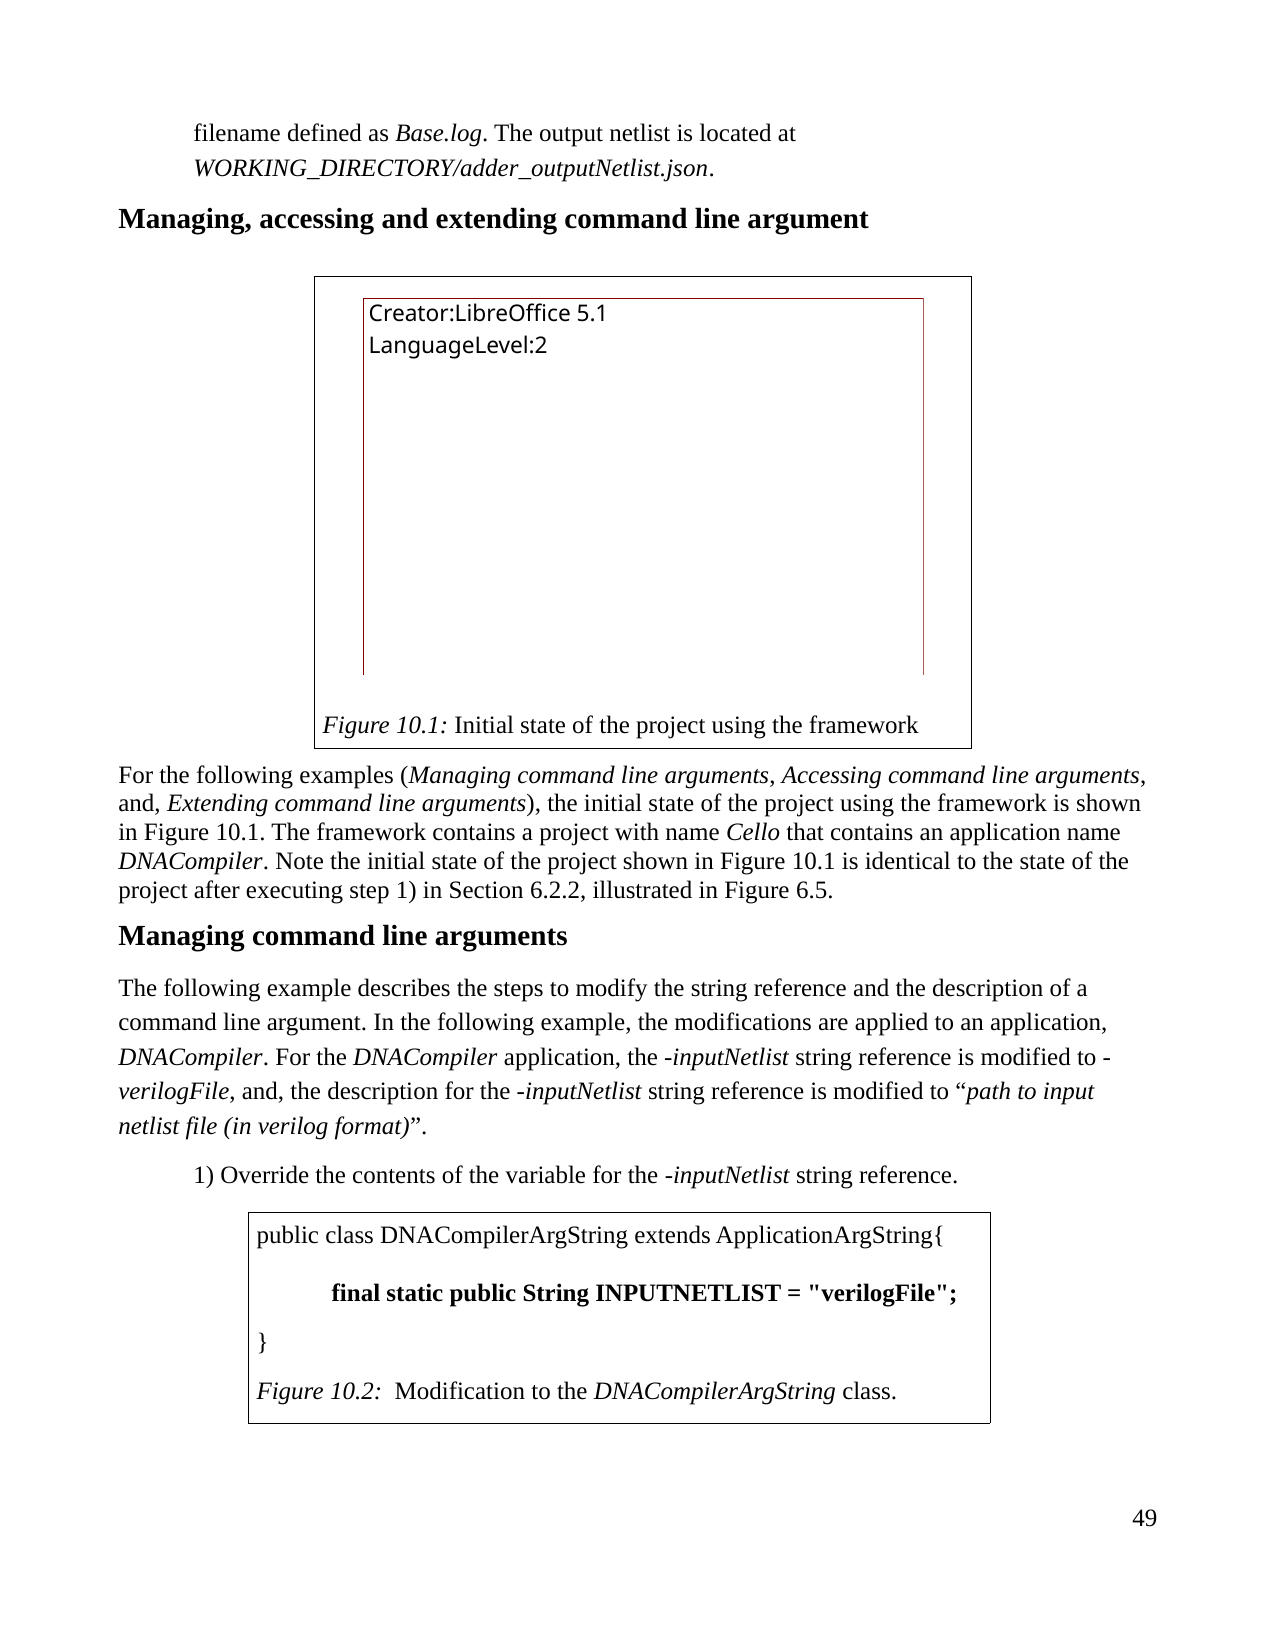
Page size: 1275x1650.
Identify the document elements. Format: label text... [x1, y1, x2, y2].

text For the following examples (Managing command line arguments, Accessing command line arguments, and, Extending command line arguments), the initial state of the project using the framework is shown in Figure 10.1. The framework contains a project with name Cello that contains an application name DNACompiler. Note the initial state of the project shown in Figure 10.1 is identical to the state of the project after executing step 1) in Section 6.2.2, illustrated in Figure 6.5. [118, 256, 1157, 903]
text Managing command line arguments [118, 918, 1157, 952]
text The following example describes the steps to modify the string reference and the description of a command line argument. In the following example, the modifications are applied to an application, DNACompiler. For the DNACompiler application, the -inputNetlist string reference is modified to -verilogFile, and, the description for the -inputNetlist string reference is modified to “path to input netlist file (in verilog format)”. [118, 973, 1157, 1139]
text 1) Override the contents of the variable for the -inputNetlist string reference. [118, 1160, 1157, 1189]
list filename defined as Base.log. The output netlist is located at WORKING_DIRECTORY/adder_outputNetlist.json. [156, 118, 1157, 181]
text public class DNACompilerArgString extends ApplicationArgString{ [256, 1221, 981, 1249]
text Managing, accessing and extending command line argument [118, 202, 1157, 235]
text Figure 10.1: Initial state of the project using the framework [322, 710, 963, 739]
text } [256, 1327, 981, 1356]
text final static public String INPUTNETLIST = "verilogFile"; [256, 1278, 981, 1307]
text [249, 1213, 990, 1423]
text Figure 10.2: Modification to the DNACompilerArgString class. [256, 1376, 981, 1405]
